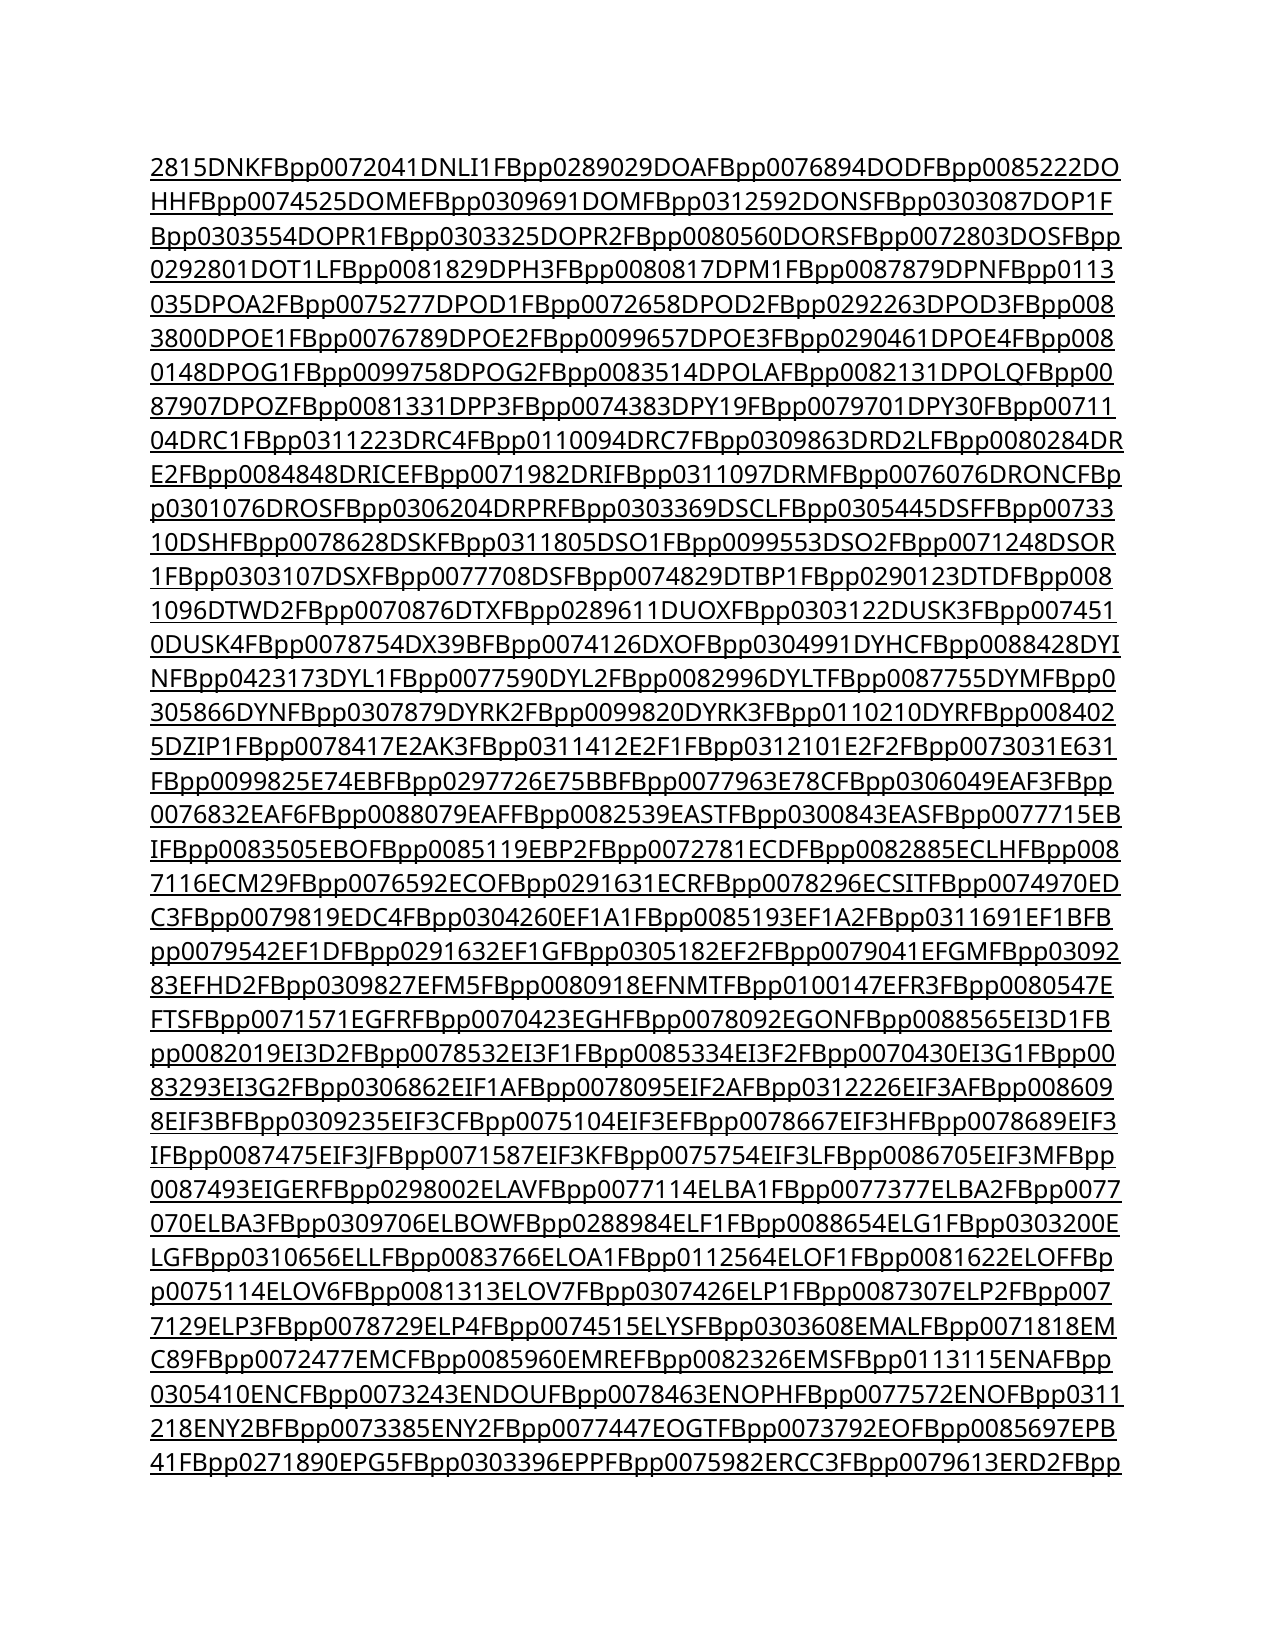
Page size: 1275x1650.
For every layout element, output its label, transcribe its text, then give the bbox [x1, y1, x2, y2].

text 2815DNKFBpp0072041DNLI1FBpp0289029DOAFBpp0076894DODFBpp0085222DOHHFBpp0074525DOMEFBpp0309691DOMFBpp0312592DONSFBpp0303087DOP1FBpp0303554DOPR1FBpp0303325DOPR2FBpp0080560DORSFBpp0072803DOSFBpp0292801DOT1LFBpp0081829DPH3FBpp0080817DPM1FBpp0087879DPNFBpp0113035DPOA2FBpp0075277DPOD1FBpp0072658DPOD2FBpp0292263DPOD3FBpp0083800DPOE1FBpp0076789DPOE2FBpp0099657DPOE3FBpp0290461DPOE4FBpp0080148DPOG1FBpp0099758DPOG2FBpp0083514DPOLAFBpp0082131DPOLQFBpp0087907DPOZFBpp0081331DPP3FBpp0074383DPY19FBpp0079701DPY30FBpp0071104DRC1FBpp0311223DRC4FBpp0110094DRC7FBpp0309863DRD2LFBpp0080284DRE2FBpp0084848DRICEFBpp0071982DRIFBpp0311097DRMFBpp0076076DRONCFBpp0301076DROSFBpp0306204DRPRFBpp0303369DSCLFBpp0305445DSFFBpp0073310DSHFBpp0078628DSKFBpp0311805DSO1FBpp0099553DSO2FBpp0071248DSOR1FBpp0303107DSXFBpp0077708DSFBpp0074829DTBP1FBpp0290123DTDFBpp0081096DTWD2FBpp0070876DTXFBpp0289611DUOXFBpp0303122DUSK3FBpp0074510DUSK4FBpp0078754DX39BFBpp0074126DXOFBpp0304991DYHCFBpp0088428DYINFBpp0423173DYL1FBpp0077590DYL2FBpp0082996DYLTFBpp0087755DYMFBpp0305866DYNFBpp0307879DYRK2FBpp0099820DYRK3FBpp0110210DYRFBpp0084025DZIP1FBpp0078417E2AK3FBpp0311412E2F1FBpp0312101E2F2FBpp0073031E631FBpp0099825E74EBFBpp0297726E75BBFBpp0077963E78CFBpp0306049EAF3FBpp0076832EAF6FBpp0088079EAFFBpp0082539EASTFBpp0300843EASFBpp0077715EBIFBpp0083505EBOFBpp0085119EBP2FBpp0072781ECDFBpp0082885ECLHFBpp0087116ECM29FBpp0076592ECOFBpp0291631ECRFBpp0078296ECSITFBpp0074970EDC3FBpp0079819EDC4FBpp0304260EF1A1FBpp0085193EF1A2FBpp0311691EF1BFBpp0079542EF1DFBpp0291632EF1GFBpp0305182EF2FBpp0079041EFGMFBpp0309283EFHD2FBpp0309827EFM5FBpp0080918EFNMTFBpp0100147EFR3FBpp0080547EFTSFBpp0071571EGFRFBpp0070423EGHFBpp0078092EGONFBpp0088565EI3D1FBpp0082019EI3D2FBpp0078532EI3F1FBpp0085334EI3F2FBpp0070430EI3G1FBpp0083293EI3G2FBpp0306862EIF1AFBpp0078095EIF2AFBpp0312226EIF3AFBpp0086098EIF3BFBpp0309235EIF3CFBpp0075104EIF3EFBpp0078667EIF3HFBpp0078689EIF3IFBpp0087475EIF3JFBpp0071587EIF3KFBpp0075754EIF3LFBpp0086705EIF3MFBpp0087493EIGERFBpp0298002ELAVFBpp0077114ELBA1FBpp0077377ELBA2FBpp0077070ELBA3FBpp0309706ELBOWFBpp0288984ELF1FBpp0088654ELG1FBpp0303200ELGFBpp0310656ELLFBpp0083766ELOA1FBpp0112564ELOF1FBpp0081622ELOFFBpp0075114ELOV6FBpp0081313ELOV7FBpp0307426ELP1FBpp0087307ELP2FBpp0077129ELP3FBpp0078729ELP4FBpp0074515ELYSFBpp0303608EMALFBpp0071818EMC89FBpp0072477EMCFBpp0085960EMREFBpp0082326EMSFBpp0113115ENAFBpp0305410ENCFBpp0073243ENDOUFBpp0078463ENOPHFBpp0077572ENOFBpp0311218ENY2BFBpp0073385ENY2FBpp0077447EOGTFBpp0073792EOFBpp0085697EPB41FBpp0271890EPG5FBpp0303396EPPFBpp0075982ERCC3FBpp0079613ERD2FBpp [150, 150, 1125, 1478]
